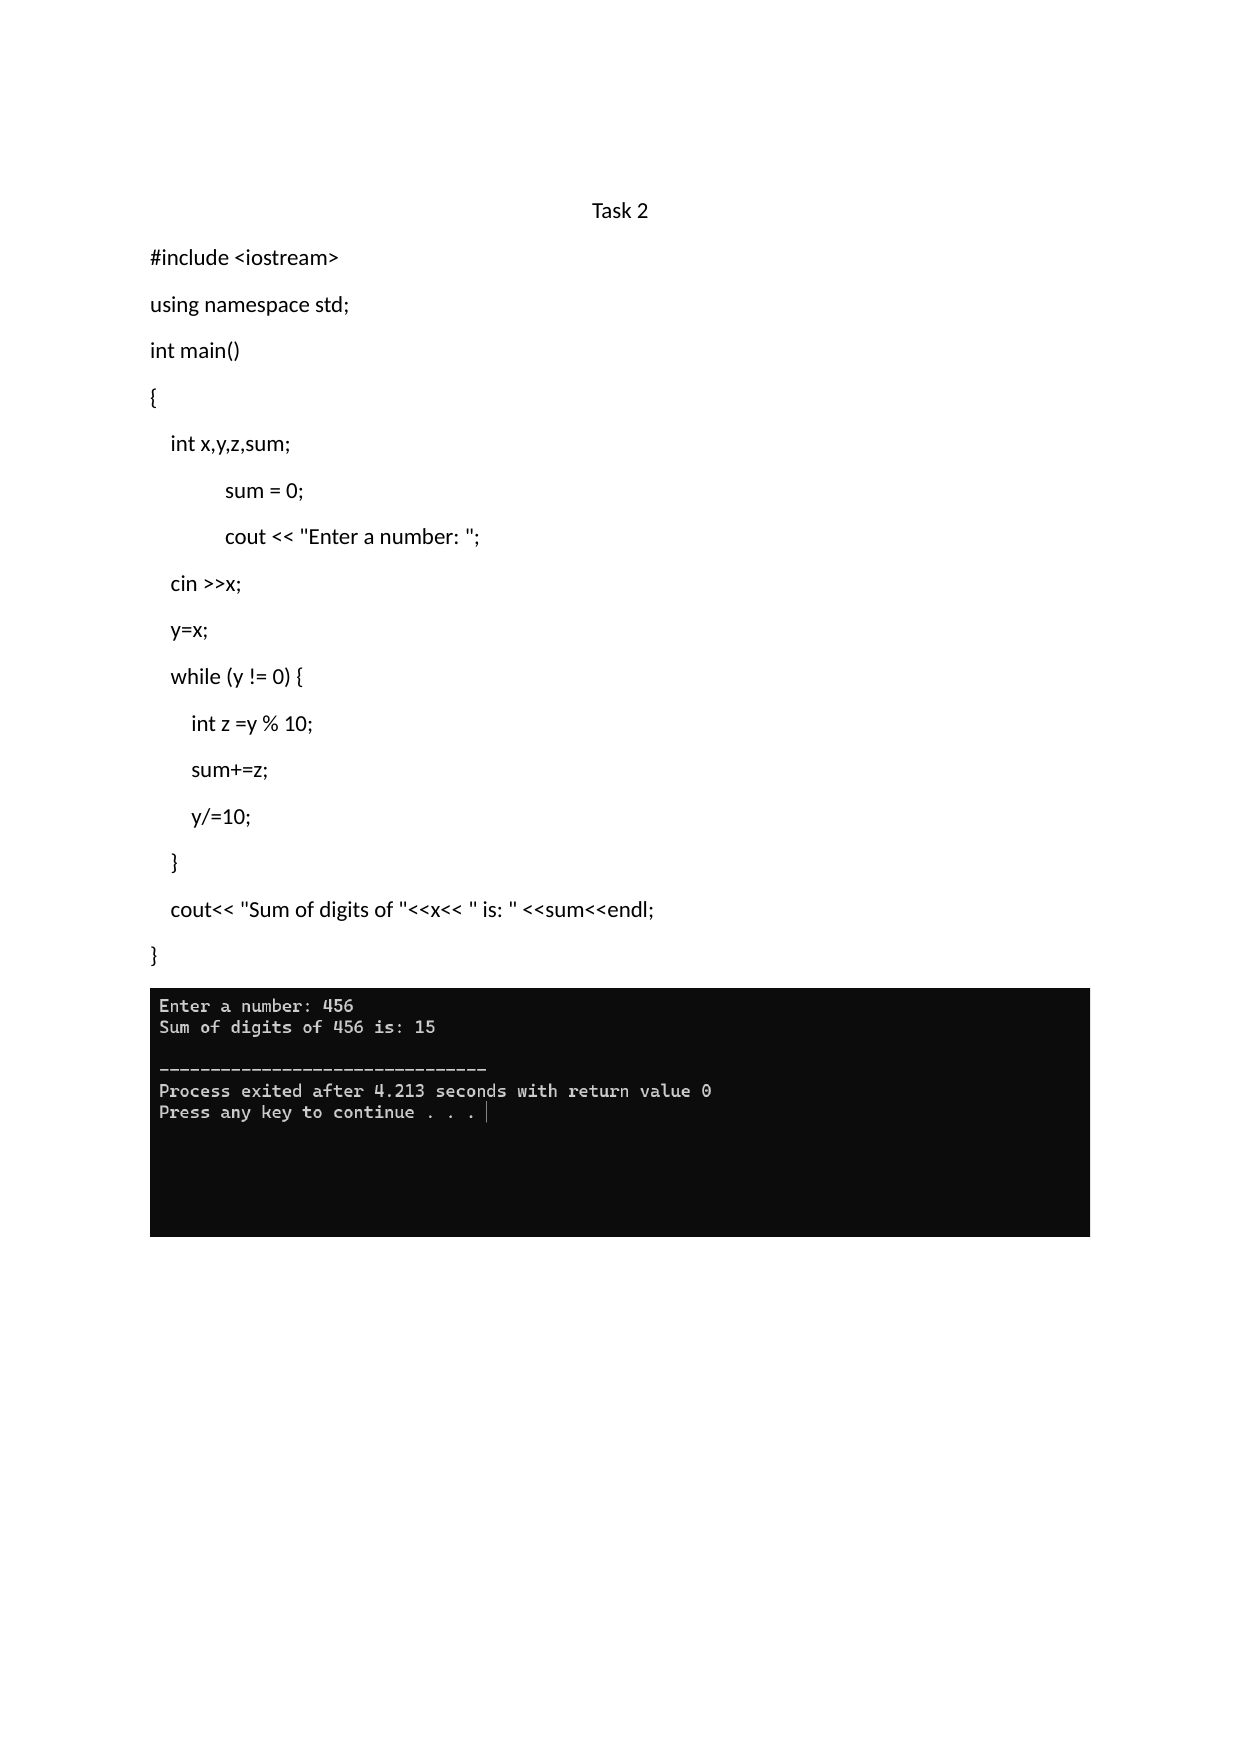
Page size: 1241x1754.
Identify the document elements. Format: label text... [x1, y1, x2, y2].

text int main() [150, 336, 1090, 364]
text #include <iostream> [150, 243, 1090, 271]
text y=x; [150, 616, 1090, 644]
text sum+=z; [150, 755, 1090, 783]
text cout << "Enter a number: "; [150, 522, 1090, 551]
text { [150, 383, 1090, 411]
text } [150, 848, 1090, 876]
text using namespace std; [150, 290, 1090, 318]
text y/=10; [150, 802, 1090, 830]
text cout<< "Sum of digits of "<<x<< " is: " <<sum<<endl; [150, 895, 1090, 923]
text } [150, 942, 1090, 969]
text cin >>x; [150, 569, 1090, 597]
text while (y != 0) { [150, 662, 1090, 690]
text sum = 0; [150, 476, 1090, 504]
text Task 2 [150, 197, 1090, 224]
text int x,y,z,sum; [150, 429, 1090, 457]
text int z =y % 10; [150, 709, 1090, 737]
